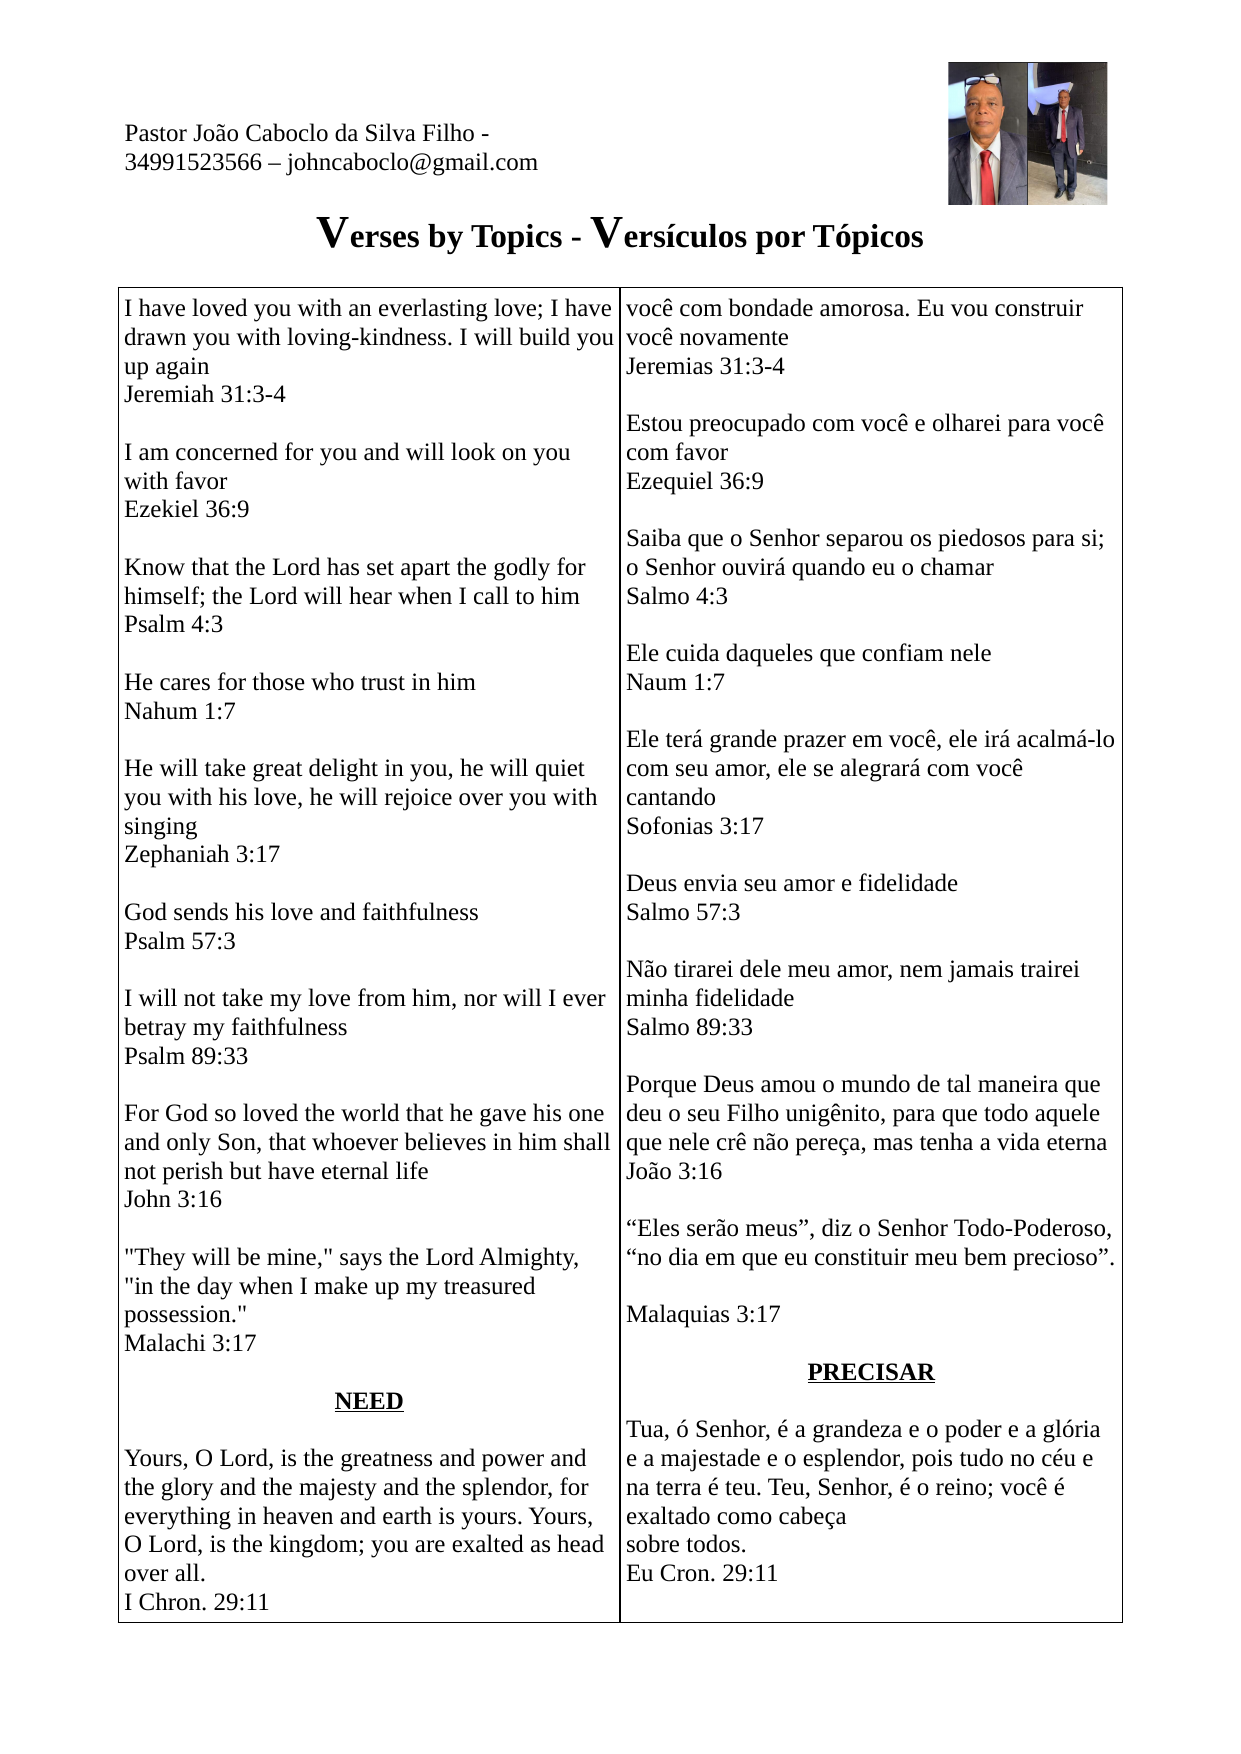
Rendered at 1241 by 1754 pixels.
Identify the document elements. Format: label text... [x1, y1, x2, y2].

picture [948, 62, 1108, 205]
table_cell I have loved you with an everlasting love; I have drawn you with loving-kindness. I will build you up again Jeremiah 31:3-4 I am concerned for you and will look on you with favor Ezekiel 36:9 Know that the Lord has set apart the godly for himself; the Lord will hear when I call to him Psalm 4:3 He cares for those who trust in him Nahum 1:7 He will take great delight in you, he will quiet you with his love, he will rejoice over you with singing Zephaniah 3:17 God sends his love and faithfulness Psalm 57:3 I will not take my love from him, nor will I ever betray my faithfulness Psalm 89:33 For God so loved the world that he gave his one and only Son, that whoever believes in him shall not perish but have eternal life John 3:16 "They will be mine," says the Lord Almighty, "in the day when I make up my treasured possession." Malachi 3:17 NEED Yours, O Lord, is the greatness and power and the glory and the majesty and the splendor, for everything in heaven and earth is yours. Yours, O Lord, is the kingdom; you are exalted as head over all. I Chron. 29:11 [119, 288, 619, 1622]
table_cell você com bondade amorosa. Eu vou construir você novamente Jeremias 31:3-4 Estou preocupado com você e olharei para você com favor Ezequiel 36:9 Saiba que o Senhor separou os piedosos para si; o Senhor ouvirá quando eu o chamar Salmo 4:3 Ele cuida daqueles que confiam nele Naum 1:7 Ele terá grande prazer em você, ele irá acalmá-lo com seu amor, ele se alegrará com você cantando Sofonias 3:17 Deus envia seu amor e fidelidade Salmo 57:3 Não tirarei dele meu amor, nem jamais trairei minha fidelidade Salmo 89:33 Porque Deus amou o mundo de tal maneira que deu o seu Filho unigênito, para que todo aquele que nele crê não pereça, mas tenha a vida eterna João 3:16 “Eles serão meus”, diz o Senhor Todo-Poderoso, “no dia em que eu constituir meu bem precioso”. Malaquias 3:17 PRECISAR Tua, ó Senhor, é a grandeza e o poder e a glória e a majestade e o esplendor, pois tudo no céu e na terra é teu. Teu, Senhor, é o reino; você é exaltado como cabeça sobre todos. Eu Cron. 29:11 [621, 288, 1122, 1622]
